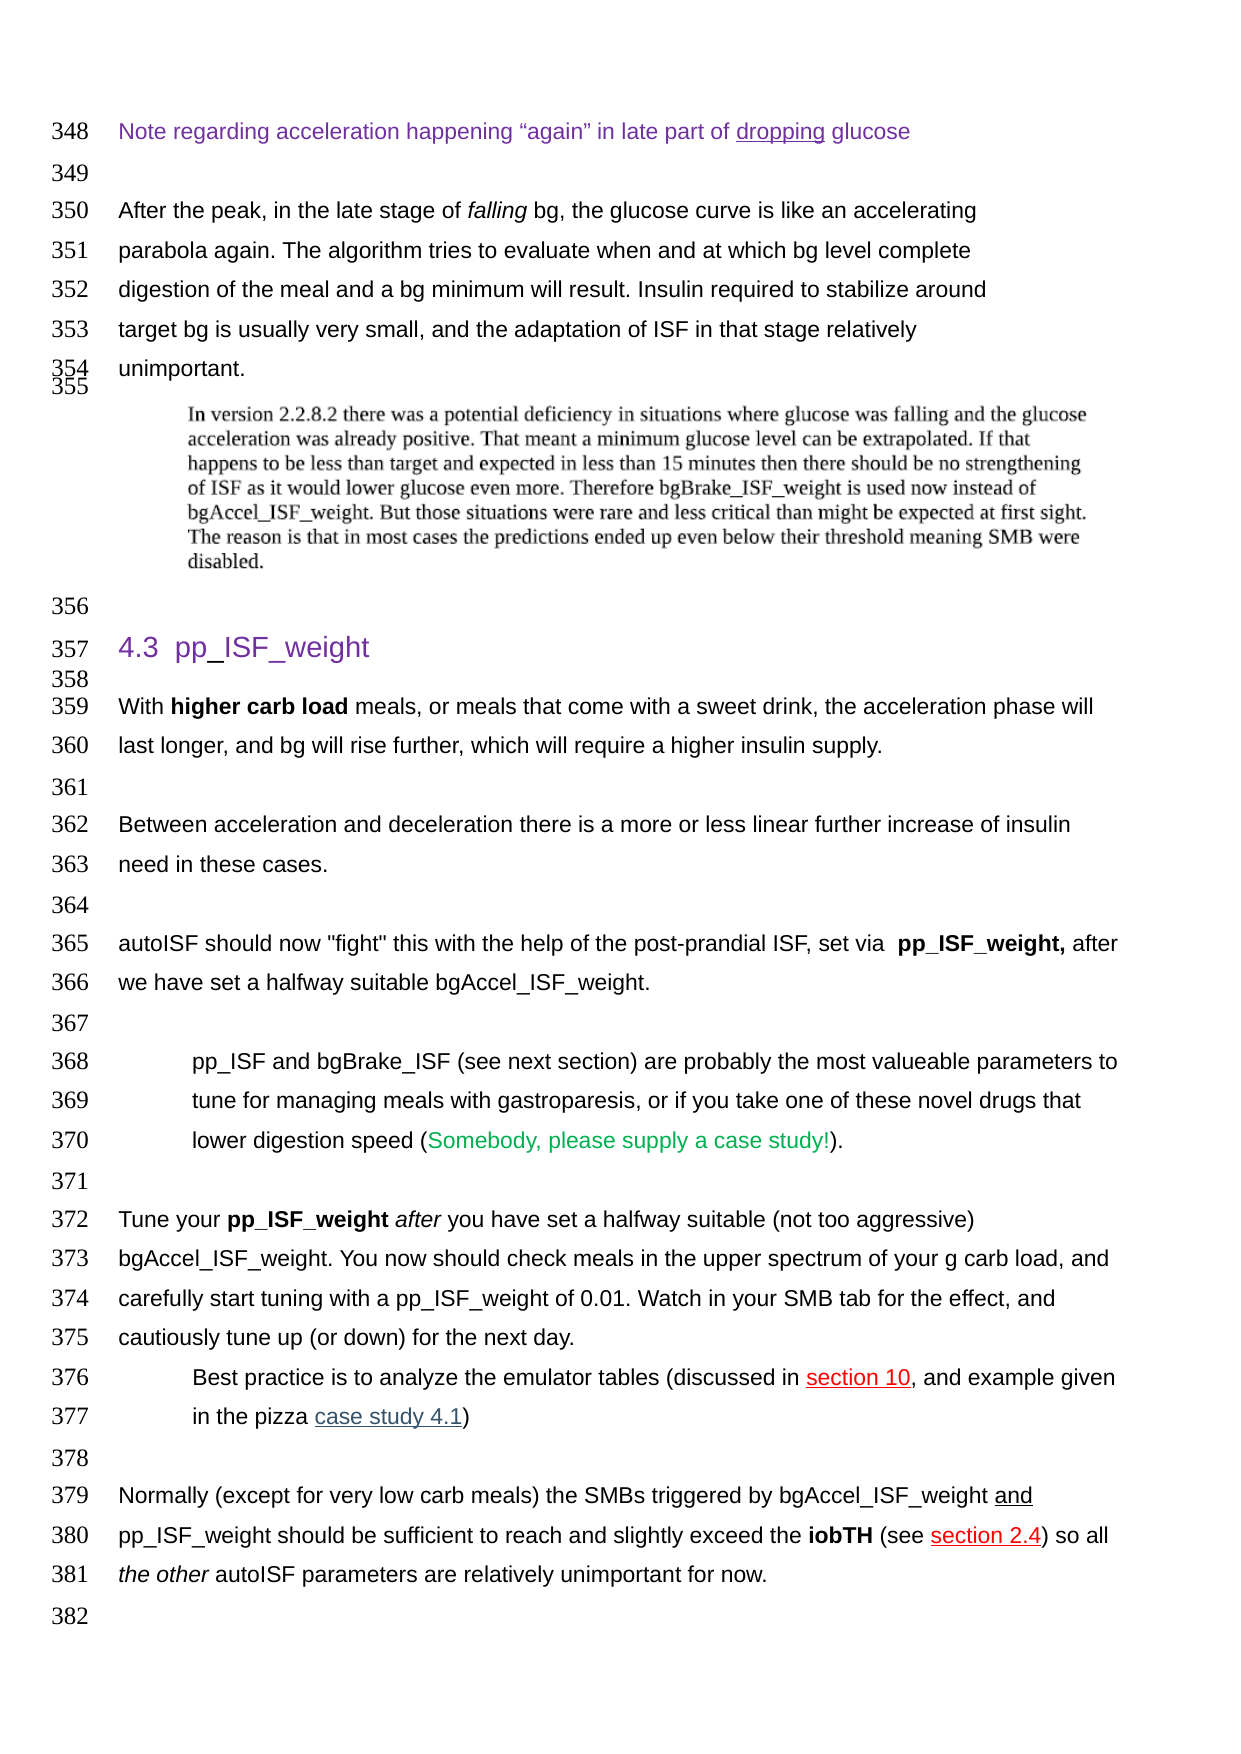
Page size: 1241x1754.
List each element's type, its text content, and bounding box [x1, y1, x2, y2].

text Tune your pp_ISF_weight after you have set a halfway suitable (not too aggressive) bgAccel_ISF_weight. You now should check meals in the upper spectrum of your g carb load, and carefully start tuning with a pp_ISF_weight of 0.01. Watch in your SMB tab for the effect, and cautiously tune up (or down) for the next day. [118, 1206, 1122, 1351]
text Note regarding acceleration happening “again” in late part of dropping glucose [118, 118, 1039, 144]
text Between acceleration and deceleration there is a more or less linear further increase of insulin need in these cases. [118, 811, 1122, 877]
text Normally (except for very low carb meals) the SMBs triggered by bgAccel_ISF_weight and pp_ISF_weight should be sufficient to reach and slightly exceed the iobTH (see section 2.4) so all the other autoISF parameters are relatively unimportant for now. [118, 1482, 1122, 1588]
text Best practice is to analyze the emulator tables (discussed in section 10, and example given in the pizza case study 4.1) [192, 1364, 1122, 1430]
text 4.3 pp_ISF_weight [118, 630, 1122, 664]
text pp_ISF and bgBrake_ISF (see next section) are probably the most valueable parameters to tune for managing meals with gastroparesis, or if you take one of these novel drugs that lower digestion speed (Somebody, please supply a case study!). [192, 1048, 1122, 1153]
text With higher carb load meals, or meals that come with a sweet drink, the acceleration phase will last longer, and bg will rise further, which will require a higher insulin supply. [118, 693, 1122, 758]
text autoISF should now "fight" this with the help of the post-prandial ISF, set via pp_ISF_weight, after we have set a halfway suitable bgAccel_ISF_weight. [118, 929, 1122, 995]
text After the peak, in the late stage of falling bg, the glucose curve is like an accelerating parabola again. The algorithm tries to evaluate when and at which bg level complete digestion of the meal and a bg minimum will result. Insulin required to stabilize around target bg is usually very small, and the adaptation of ISF in that stage relatively unimportant. [118, 197, 1039, 381]
